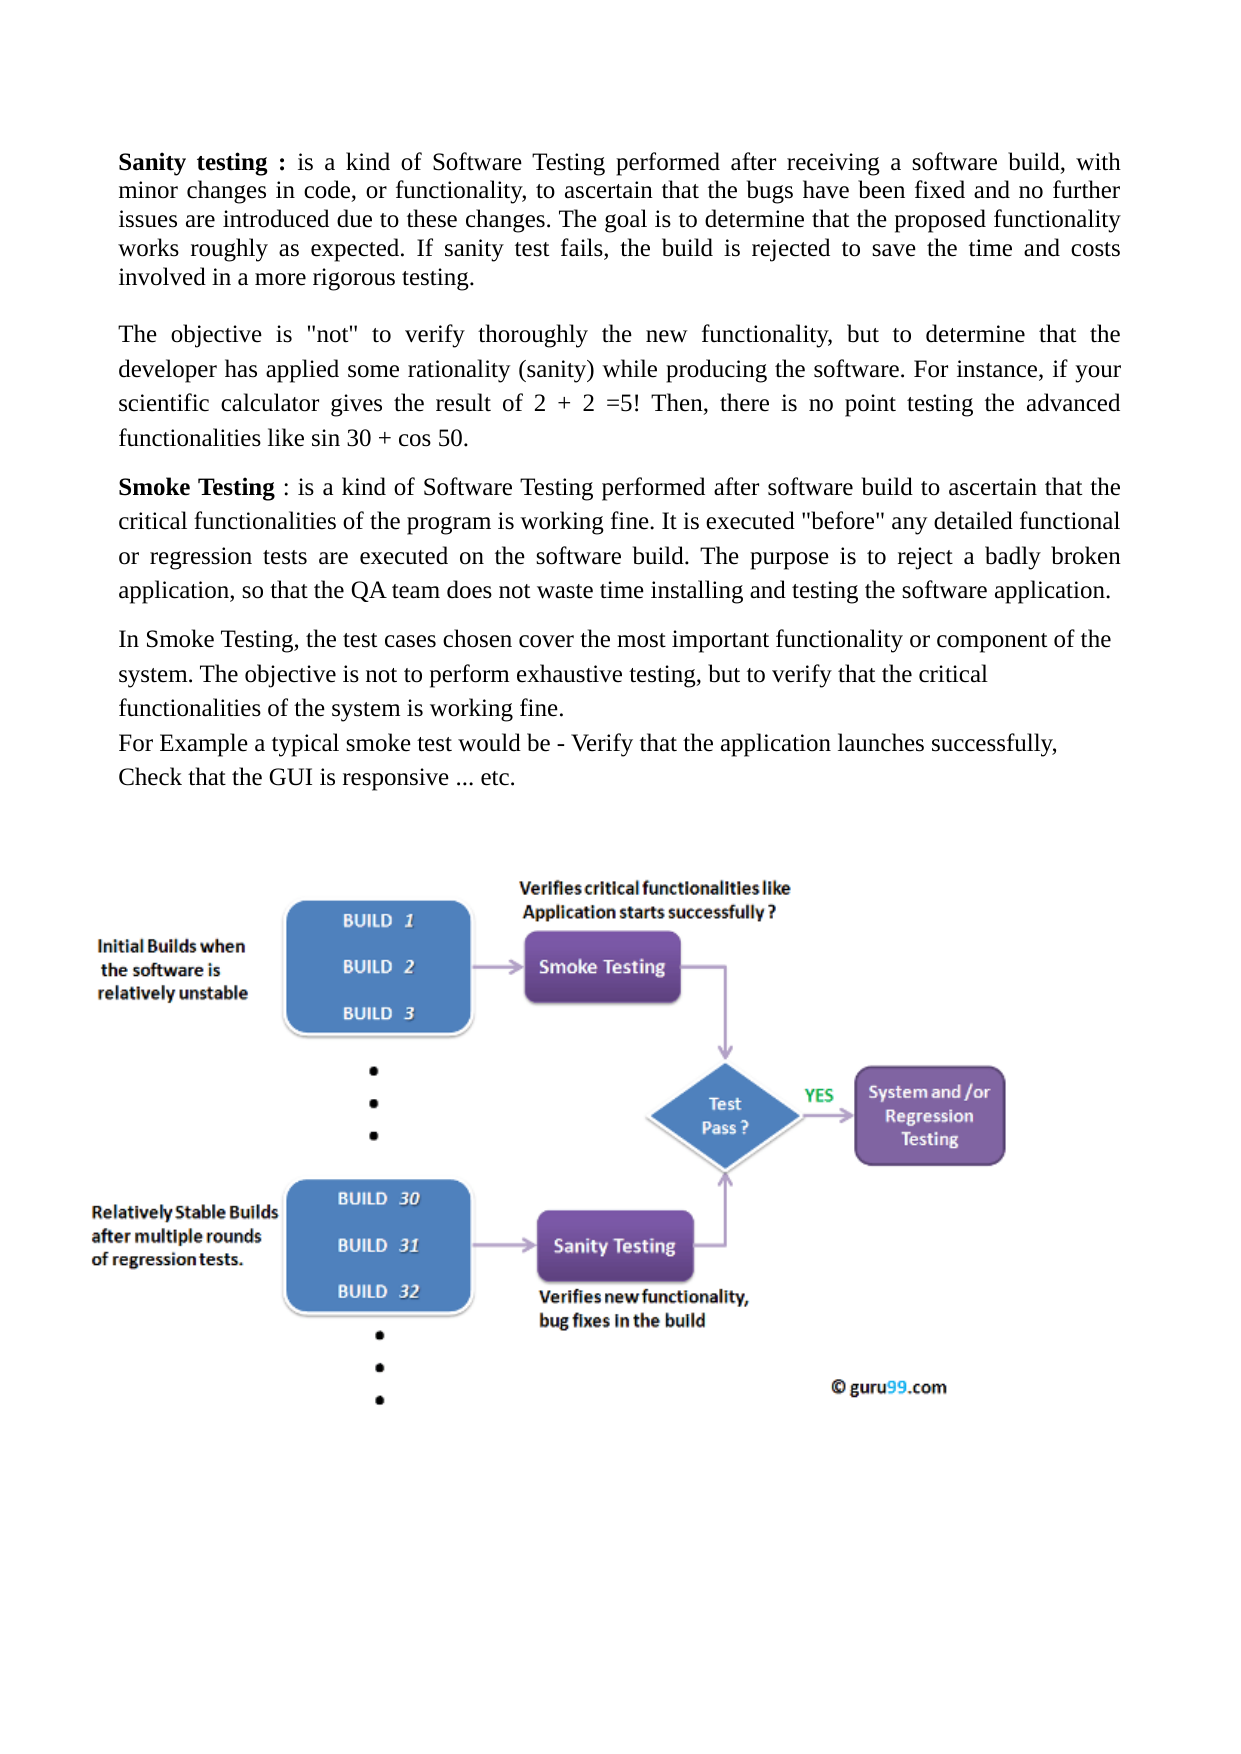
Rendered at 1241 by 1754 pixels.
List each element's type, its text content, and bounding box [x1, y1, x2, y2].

text The objective is "not" to verify thoroughly the new functionality, but to determine that the developer has applied some rationality (sanity) while producing the software. For instance, if your scientific calculator gives the result of 2 + 2 =5! Then, there is no point testing the advanced functionalities like sin 30 + cos 50. [118, 319, 1122, 452]
text Sanity testing : is a kind of Software Testing performed after receiving a software build, with minor changes in code, or functionality, to ascertain that the bugs have been fixed and no further issues are introduced due to these changes. The goal is to determine that the proposed functionality works roughly as expected. If sanity test fails, the build is rejected to save the time and costs involved in a more rigorous testing. [118, 147, 1122, 291]
picture [82, 849, 1031, 1430]
text Smoke Testing : is a kind of Software Testing performed after software build to ascertain that the critical functionalities of the program is working fine. It is executed "before" any detailed functional or regression tests are executed on the software build. The purpose is to reject a badly broken application, so that the QA team does not waste time installing and testing the software application. [118, 472, 1122, 604]
text In Smoke Testing, the test cases chosen cover the most important functionality or component of the system. The objective is not to perform exhaustive testing, but to verify that the critical functionalities of the system is working fine. For Example a typical smoke test would be - Verify that the application launches successfully, Check that the GUI is responsive ... etc. [118, 624, 1122, 791]
